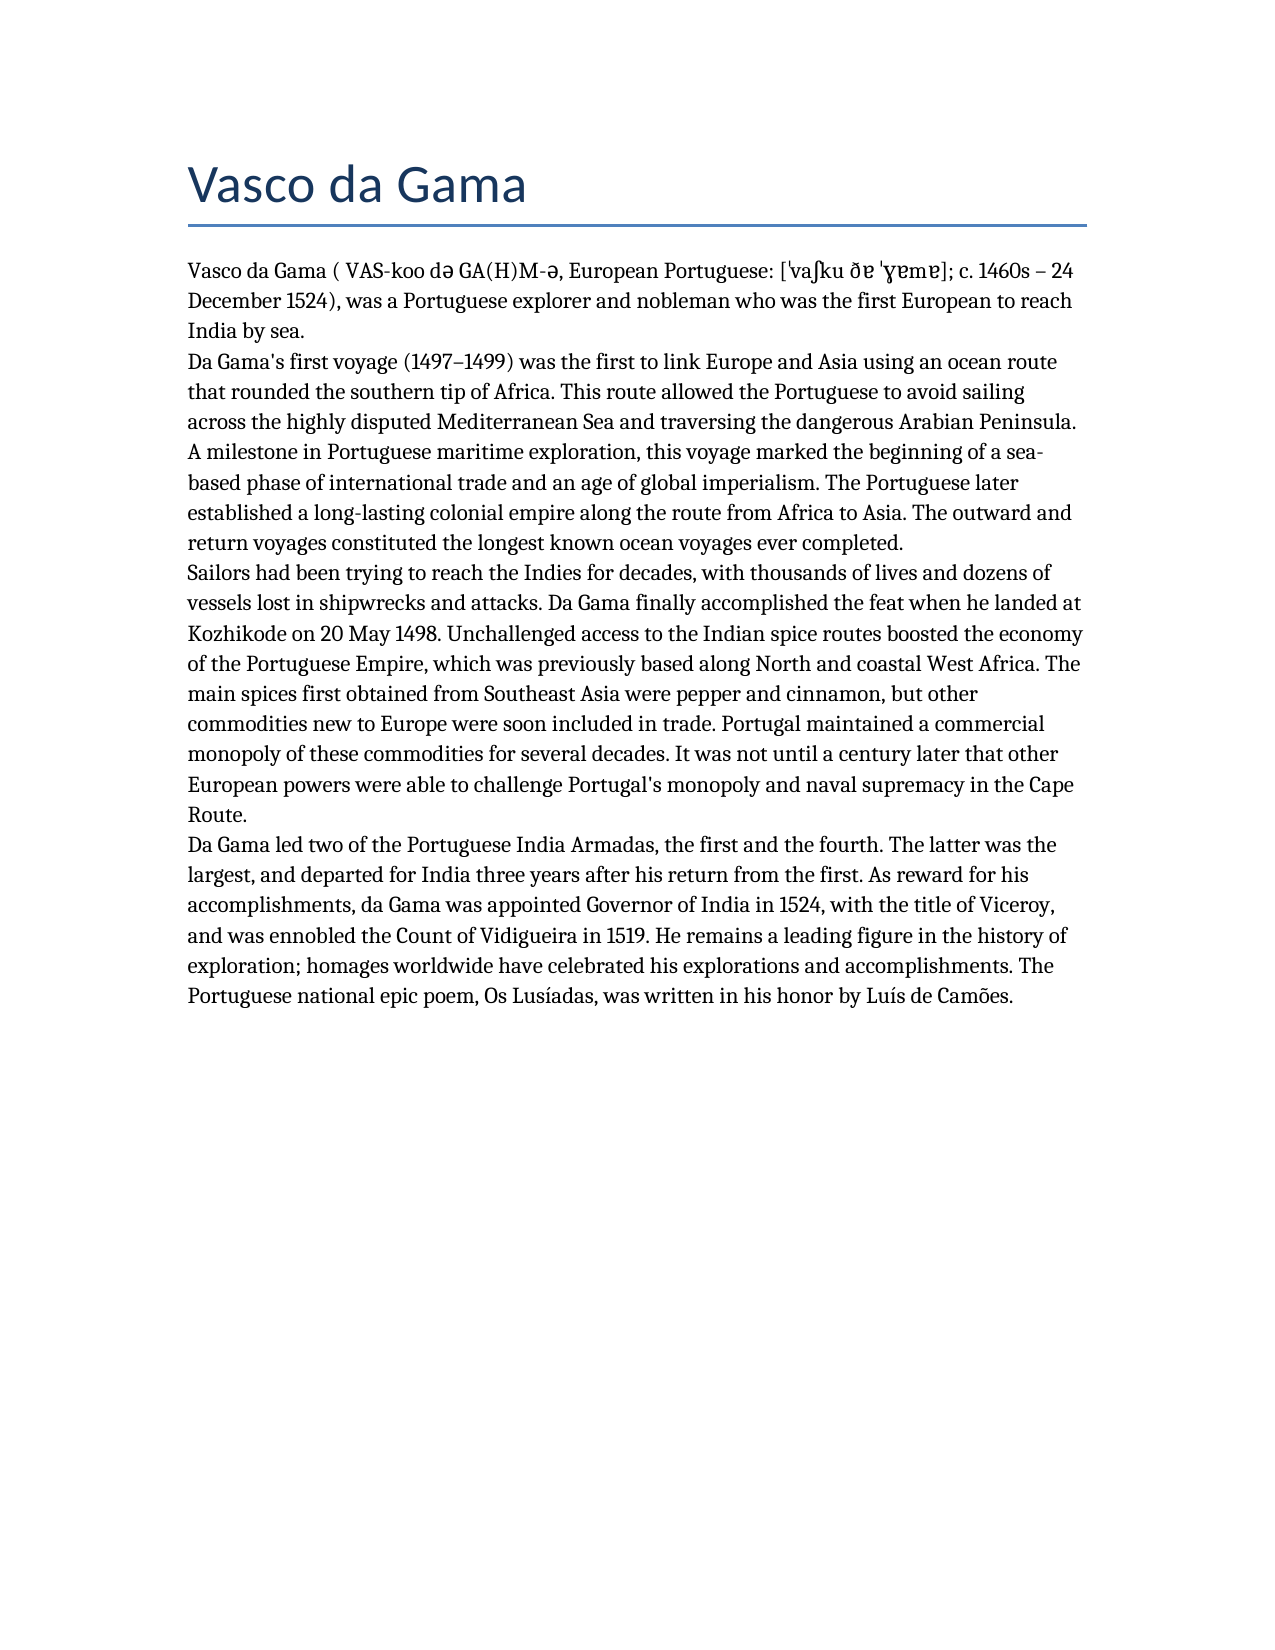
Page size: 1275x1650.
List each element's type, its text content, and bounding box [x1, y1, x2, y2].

title Vasco da Gama [187, 150, 1087, 227]
text Vasco da Gama ( VAS-koo də GA(H)M-ə, European Portuguese: [ˈvaʃku ðɐ ˈɣɐmɐ]; c. 1460s – 24 December 1524), was a Portuguese explorer and nobleman who was the first European to reach India by sea. Da Gama's first voyage (1497–1499) was the first to link Europe and Asia using an ocean route that rounded the southern tip of Africa. This route allowed the Portuguese to avoid sailing across the highly disputed Mediterranean Sea and traversing the dangerous Arabian Peninsula. A milestone in Portuguese maritime exploration, this voyage marked the beginning of a sea-based phase of international trade and an age of global imperialism. The Portuguese later established a long-lasting colonial empire along the route from Africa to Asia. The outward and return voyages constituted the longest known ocean voyages ever completed. Sailors had been trying to reach the Indies for decades, with thousands of lives and dozens of vessels lost in shipwrecks and attacks. Da Gama finally accomplished the feat when he landed at Kozhikode on 20 May 1498. Unchallenged access to the Indian spice routes boosted the economy of the Portuguese Empire, which was previously based along North and coastal West Africa. The main spices first obtained from Southeast Asia were pepper and cinnamon, but other commodities new to Europe were soon included in trade. Portugal maintained a commercial monopoly of these commodities for several decades. It was not until a century later that other European powers were able to challenge Portugal's monopoly and naval supremacy in the Cape Route. Da Gama led two of the Portuguese India Armadas, the first and the fourth. The latter was the largest, and departed for India three years after his return from the first. As reward for his accomplishments, da Gama was appointed Governor of India in 1524, with the title of Viceroy, and was ennobled the Count of Vidigueira in 1519. He remains a leading figure in the history of exploration; homages worldwide have celebrated his explorations and accomplishments. The Portuguese national epic poem, Os Lusíadas, was written in his honor by Luís de Camões. [187, 258, 1087, 1009]
